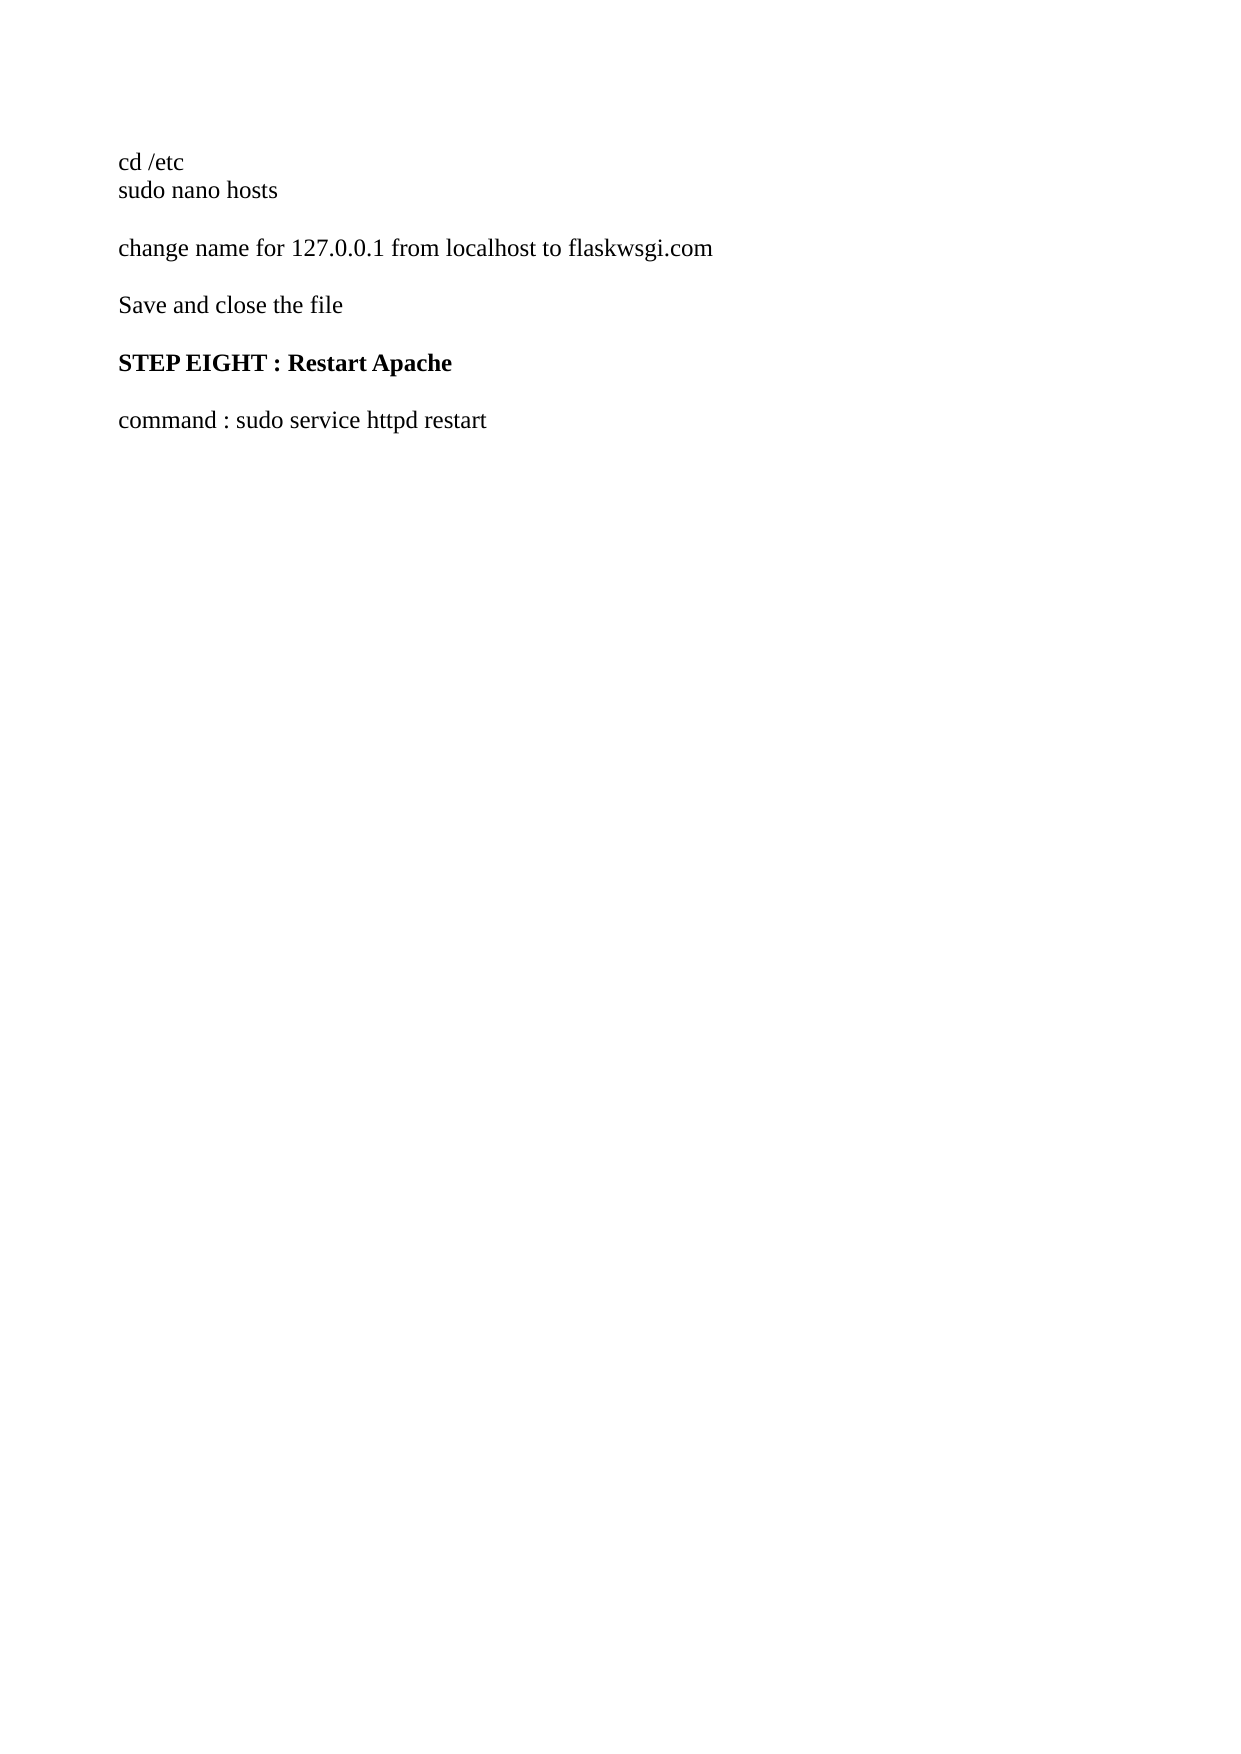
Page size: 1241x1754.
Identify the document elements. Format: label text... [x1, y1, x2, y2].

text sudo nano hosts [118, 176, 1122, 204]
text STEP EIGHT : Restart Apache [118, 348, 1122, 377]
text command : sudo service httpd restart [118, 406, 1122, 434]
text Save and close the file [118, 291, 1122, 319]
text cd /etc [118, 147, 1122, 176]
text change name for 127.0.0.1 from localhost to flaskwsgi.com [118, 233, 1122, 262]
